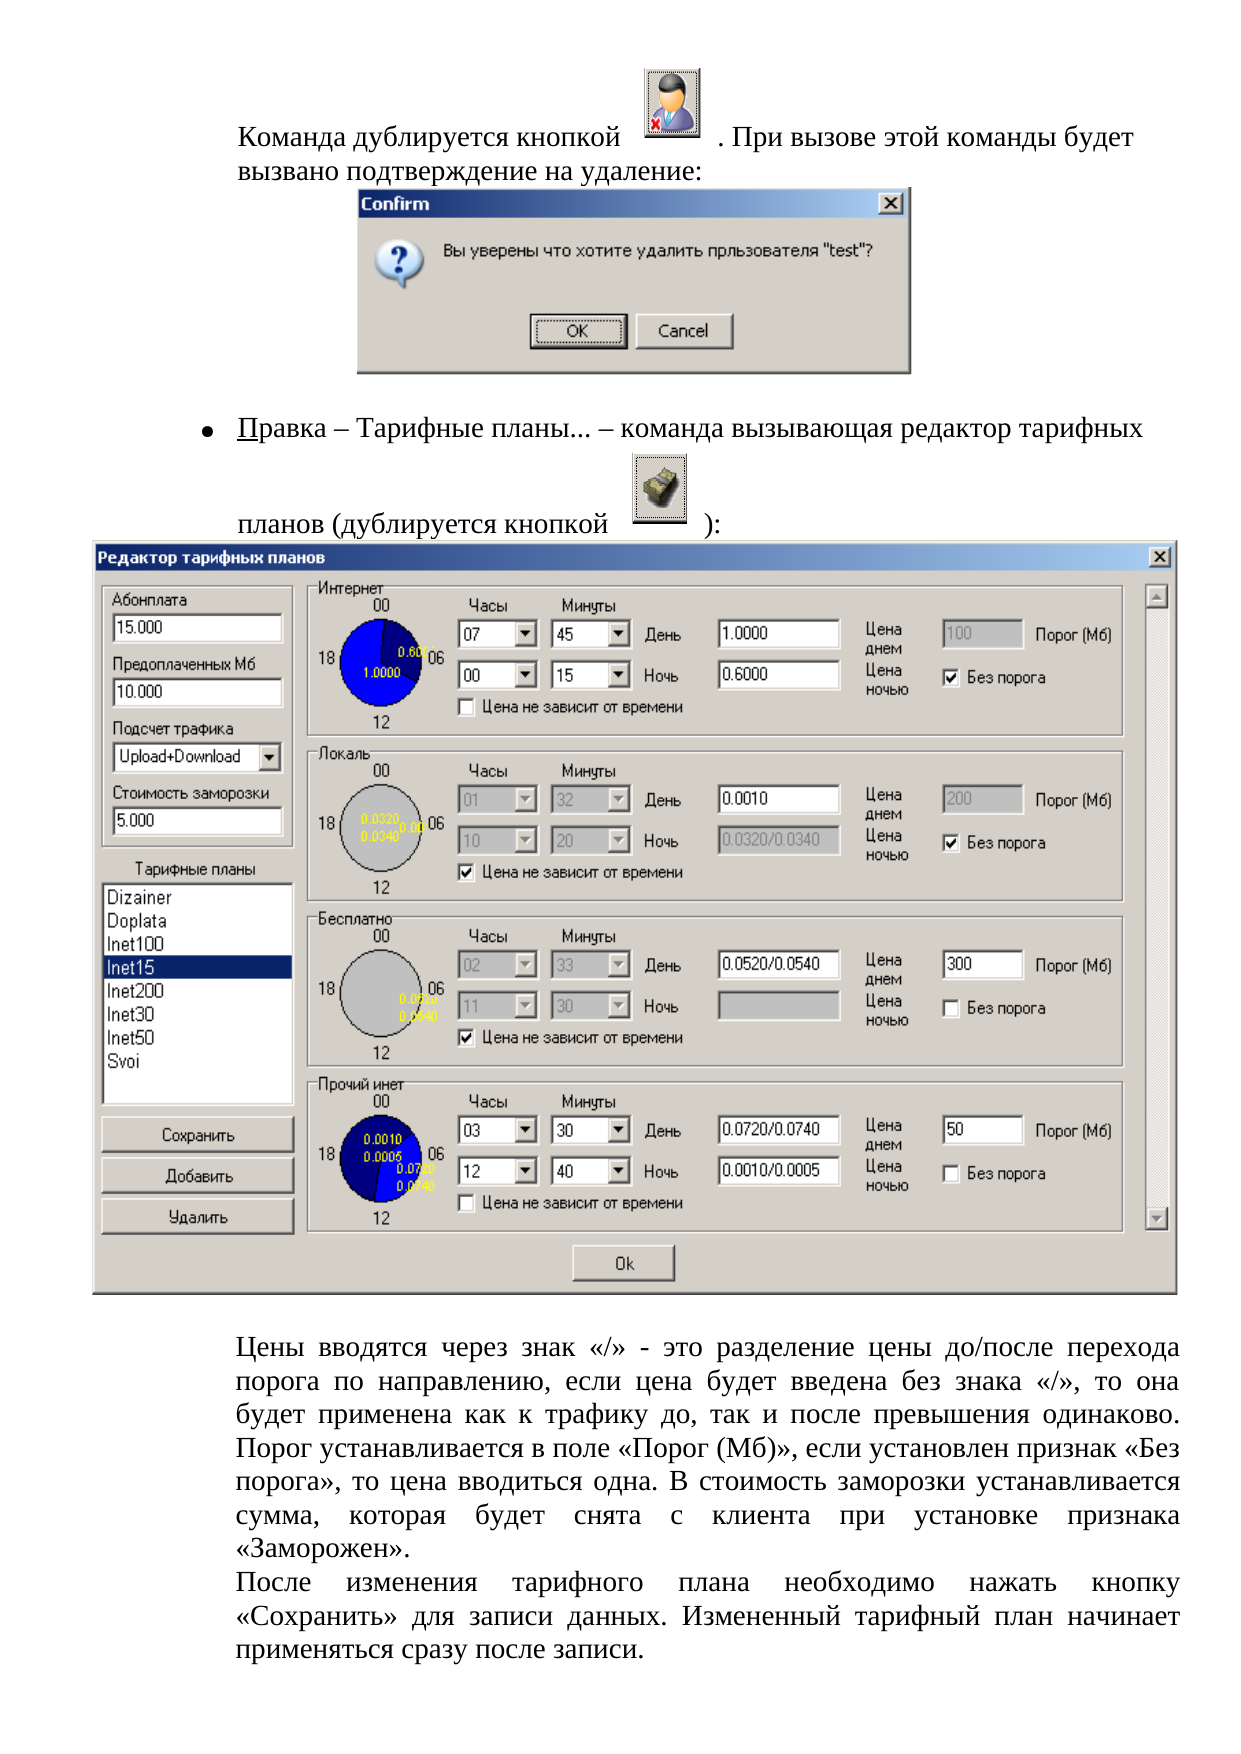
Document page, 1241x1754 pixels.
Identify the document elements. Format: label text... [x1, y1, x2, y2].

text После изменения тарифного плана необходимо нажать кнопку «Сохранить» для записи данных. Измененный тарифный план начинает применяться сразу после записи. [235, 1564, 1181, 1665]
picture [356, 187, 913, 376]
list Правка – Тарифные планы... – команда вызывающая редактор тарифных планов (дублируется кнопкой ): [200, 410, 1181, 539]
picture [92, 540, 1178, 1295]
picture [632, 453, 687, 524]
picture [644, 68, 701, 138]
list Команда дублируется кнопкой . При вызове этой команды будет вызвано подтверждение на удаление: [200, 59, 1181, 186]
text Цены вводятся через знак «/» - это разделение цены до/после перехода порога по направлению, если цена будет введена без знака «/», то она будет применена как к трафику до, так и после превышения одинаково. Порог устанавливается в поле «Порог (Мб)», если установлен признак «Без порога», то цена вводиться одна. В стоимость заморозки устанавливается сумма, которая будет снята с клиента при установке признака «Заморожен». [235, 1329, 1181, 1564]
